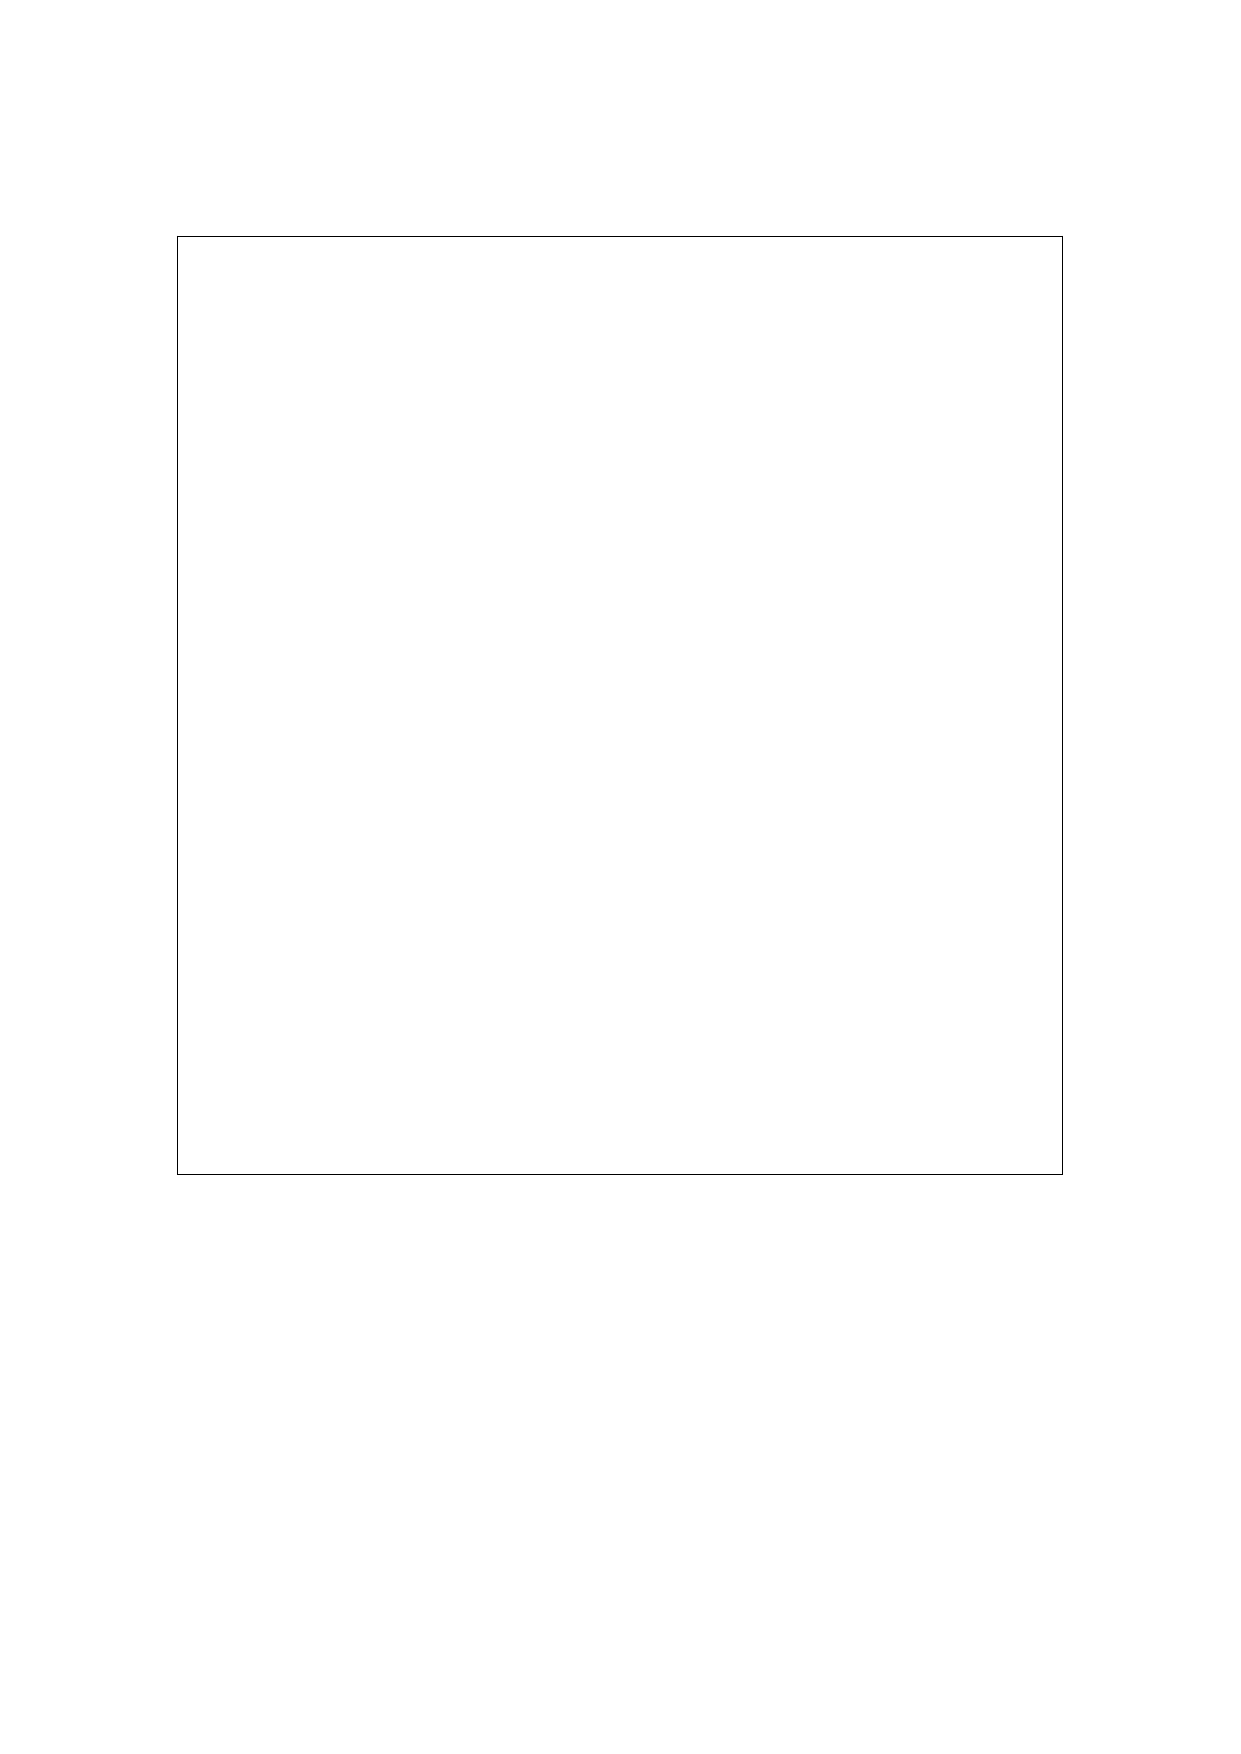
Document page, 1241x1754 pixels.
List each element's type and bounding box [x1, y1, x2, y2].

table_header [178, 237, 1062, 1174]
